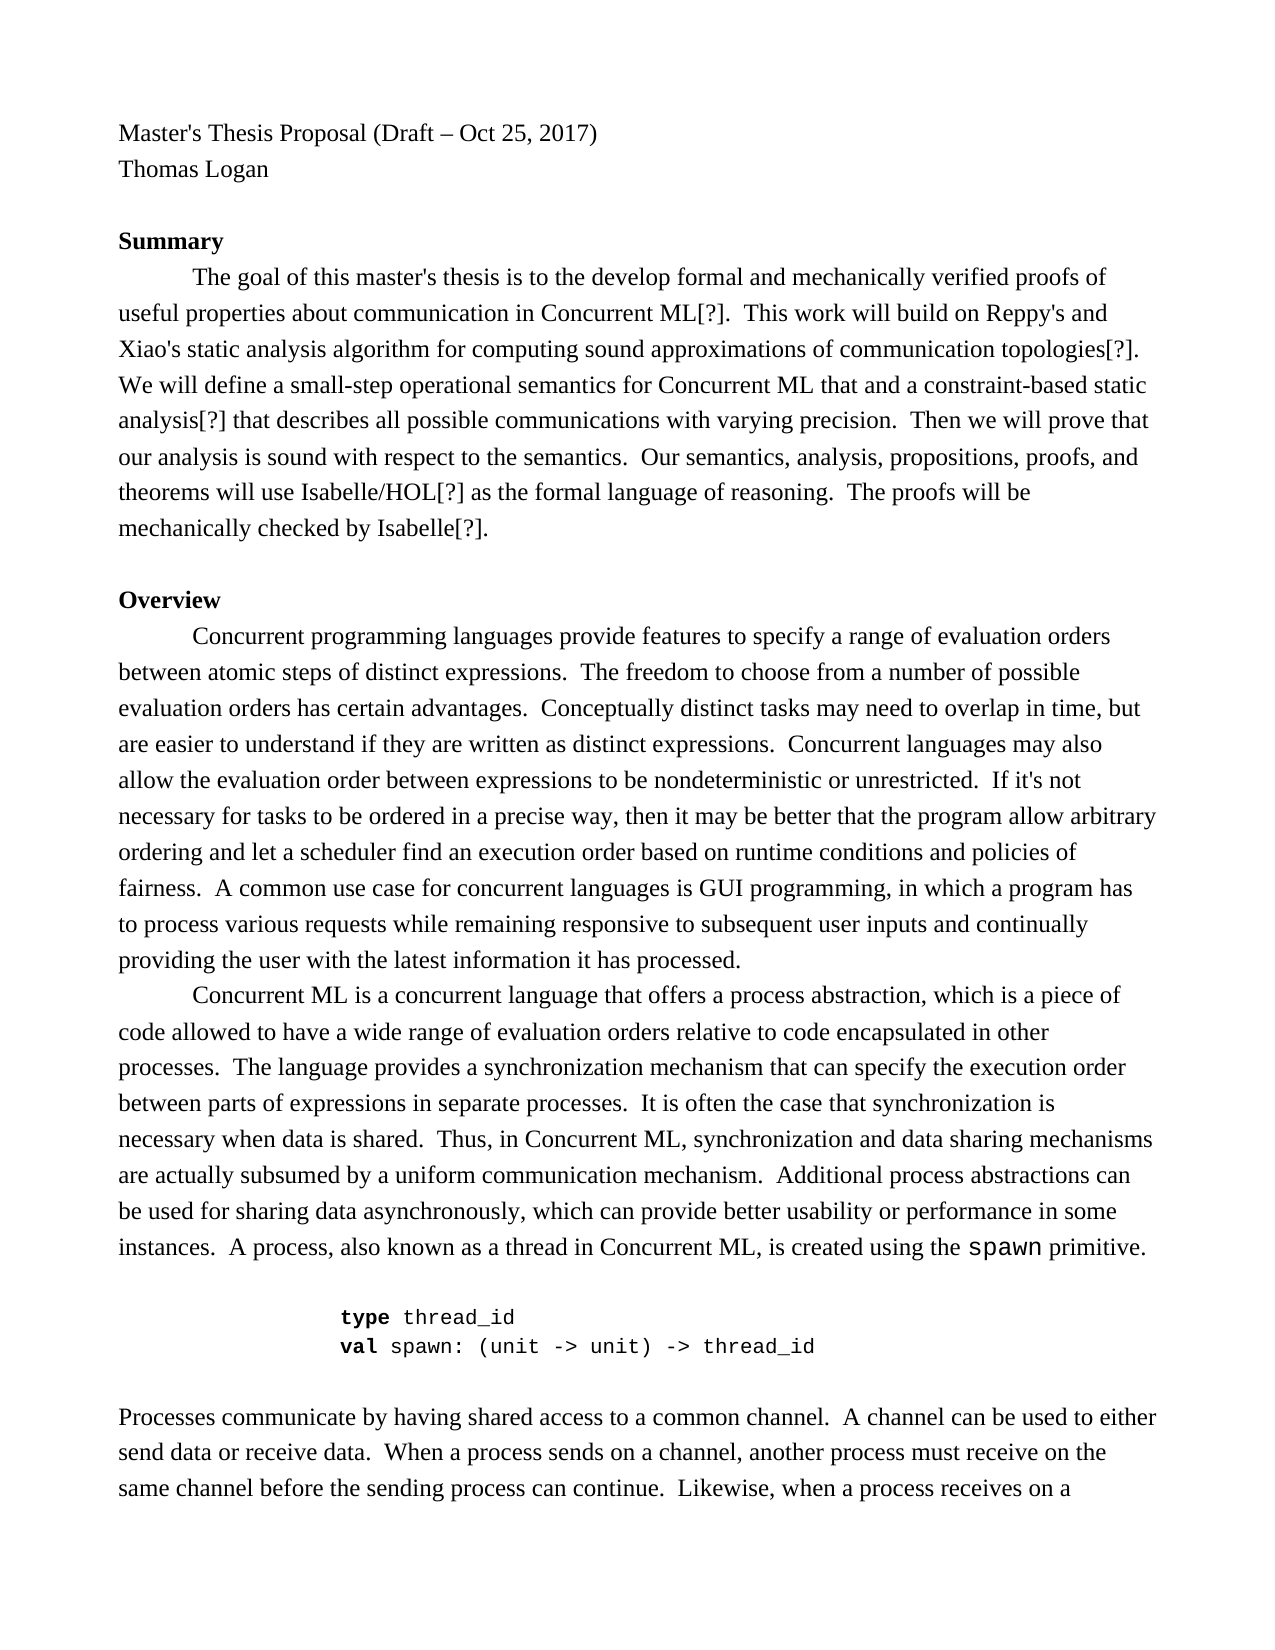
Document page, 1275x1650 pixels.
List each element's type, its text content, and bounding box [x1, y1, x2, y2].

text Processes communicate by having shared access to a common channel. A channel can be used to either send data or receive data. When a process sends on a channel, another process must receive on the same channel before the sending process can continue. Likewise, when a process receives on a [118, 1402, 1157, 1502]
text Thomas Logan [118, 154, 1157, 183]
text Master's Thesis Proposal (Draft – Oct 25, 2017) [118, 118, 1157, 147]
text val spawn: (unit -> unit) -> thread_id [340, 1336, 1157, 1360]
text Overview [118, 585, 1157, 614]
text Concurrent programming languages provide features to specify a range of evaluation orders between atomic steps of distinct expressions. The freedom to choose from a number of possible evaluation orders has certain advantages. Conceptually distinct tasks may need to overlap in time, but are easier to understand if they are written as distinct expressions. Concurrent languages may also allow the evaluation order between expressions to be nondeterministic or unrestricted. If it's not necessary for tasks to be ordered in a precise way, then it may be better that the program allow arbitrary ordering and let a scheduler find an execution order based on runtime conditions and policies of fairness. A common use case for concurrent languages is GUI programming, in which a program has to process various requests while remaining responsive to subsequent user inputs and continually providing the user with the latest information it has processed. [118, 621, 1157, 973]
text Concurrent ML is a concurrent language that offers a process abstraction, which is a piece of code allowed to have a wide range of evaluation orders relative to code encapsulated in other processes. The language provides a synchronization mechanism that can specify the execution order between parts of expressions in separate processes. It is often the case that synchronization is necessary when data is shared. Thus, in Concurrent ML, synchronization and data sharing mechanisms are actually subsumed by a uniform communication mechanism. Additional process abstractions can be used for sharing data asynchronously, which can provide better usability or performance in some instances. A process, also known as a thread in Concurrent ML, is created using the spawn primitive. [118, 981, 1157, 1263]
text Summary [118, 226, 1157, 255]
text type thread_id [340, 1307, 1157, 1330]
text The goal of this master's thesis is to the develop formal and mechanically verified proofs of useful properties about communication in Concurrent ML[?]. This work will build on Reppy's and Xiao's static analysis algorithm for computing sound approximations of communication topologies[?]. We will define a small-step operational semantics for Concurrent ML that and a constraint-based static analysis[?] that describes all possible communications with varying precision. Then we will prove that our analysis is sound with respect to the semantics. Our semantics, analysis, propositions, proofs, and theorems will use Isabelle/HOL[?] as the formal language of reasoning. The proofs will be mechanically checked by Isabelle[?]. [118, 262, 1157, 542]
